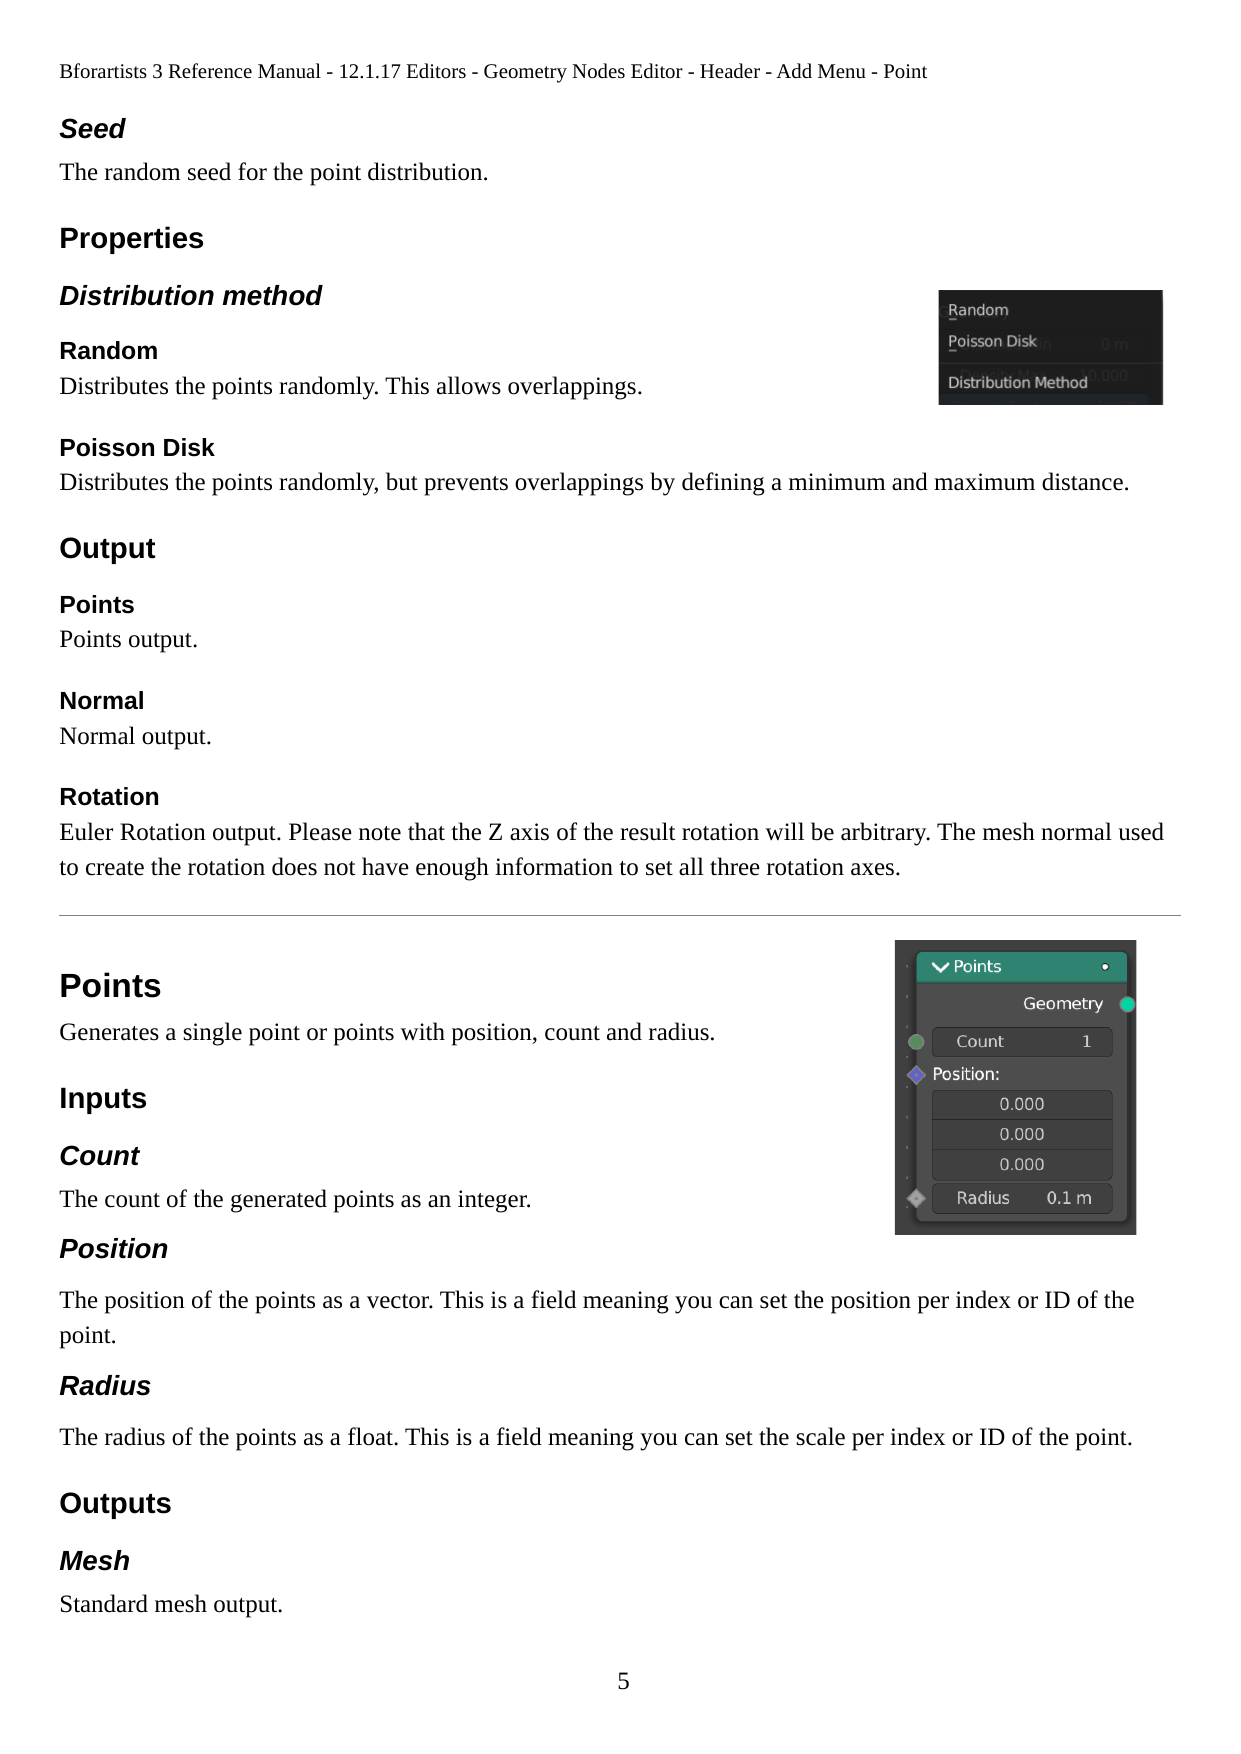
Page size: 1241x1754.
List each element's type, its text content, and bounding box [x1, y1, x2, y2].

text Points output. [59, 624, 1181, 653]
subtitle [1137, 966, 1181, 1004]
subtitle Distribution method [59, 279, 1181, 311]
text The count of the generated points as an integer. [59, 1184, 894, 1212]
text [1137, 1184, 1181, 1212]
picture [938, 290, 1164, 405]
text The radius of the points as a float. This is a field meaning you can set the scale per index or ID of the point. [59, 1422, 1181, 1451]
subtitle Seed [59, 113, 1181, 144]
text Distributes the points randomly, but prevents overlappings by defining a minimum and maximum distance. [59, 467, 1181, 496]
text The position of the points as a vector. This is a field meaning you can set the position per index or ID of the point. [59, 1286, 1181, 1349]
picture [894, 940, 1137, 1235]
subtitle Count [59, 1139, 894, 1171]
subtitle Properties [59, 221, 1181, 254]
subtitle Points [59, 966, 894, 1004]
subtitle [1137, 1139, 1181, 1171]
subtitle Output [59, 531, 1181, 565]
subtitle Points [59, 590, 1181, 618]
subtitle Mesh [59, 1544, 1181, 1576]
subtitle Random [59, 336, 938, 365]
subtitle [1137, 1081, 1181, 1114]
text Normal output. [59, 721, 1181, 750]
text Radius [59, 1369, 1181, 1401]
subtitle [1164, 336, 1181, 365]
text Distributes the points randomly. This allows overlappings. [59, 371, 938, 400]
subtitle Normal [59, 686, 1181, 715]
text The random seed for the point distribution. [59, 157, 1181, 186]
text Generates a single point or points with position, count and radius. [59, 1017, 894, 1046]
text Euler Rotation output. Please note that the Z axis of the result rotation will be arbitrary. The mesh normal used to create the rotation does not have enough information to set all three rotation axes. [59, 817, 1181, 881]
subtitle Rotation [59, 782, 1181, 811]
subtitle Inputs [59, 1081, 894, 1114]
subtitle Poisson Disk [59, 433, 1181, 461]
subtitle Outputs [59, 1486, 1181, 1519]
text Standard mesh output. [59, 1589, 1181, 1617]
text Position [59, 1233, 1181, 1265]
